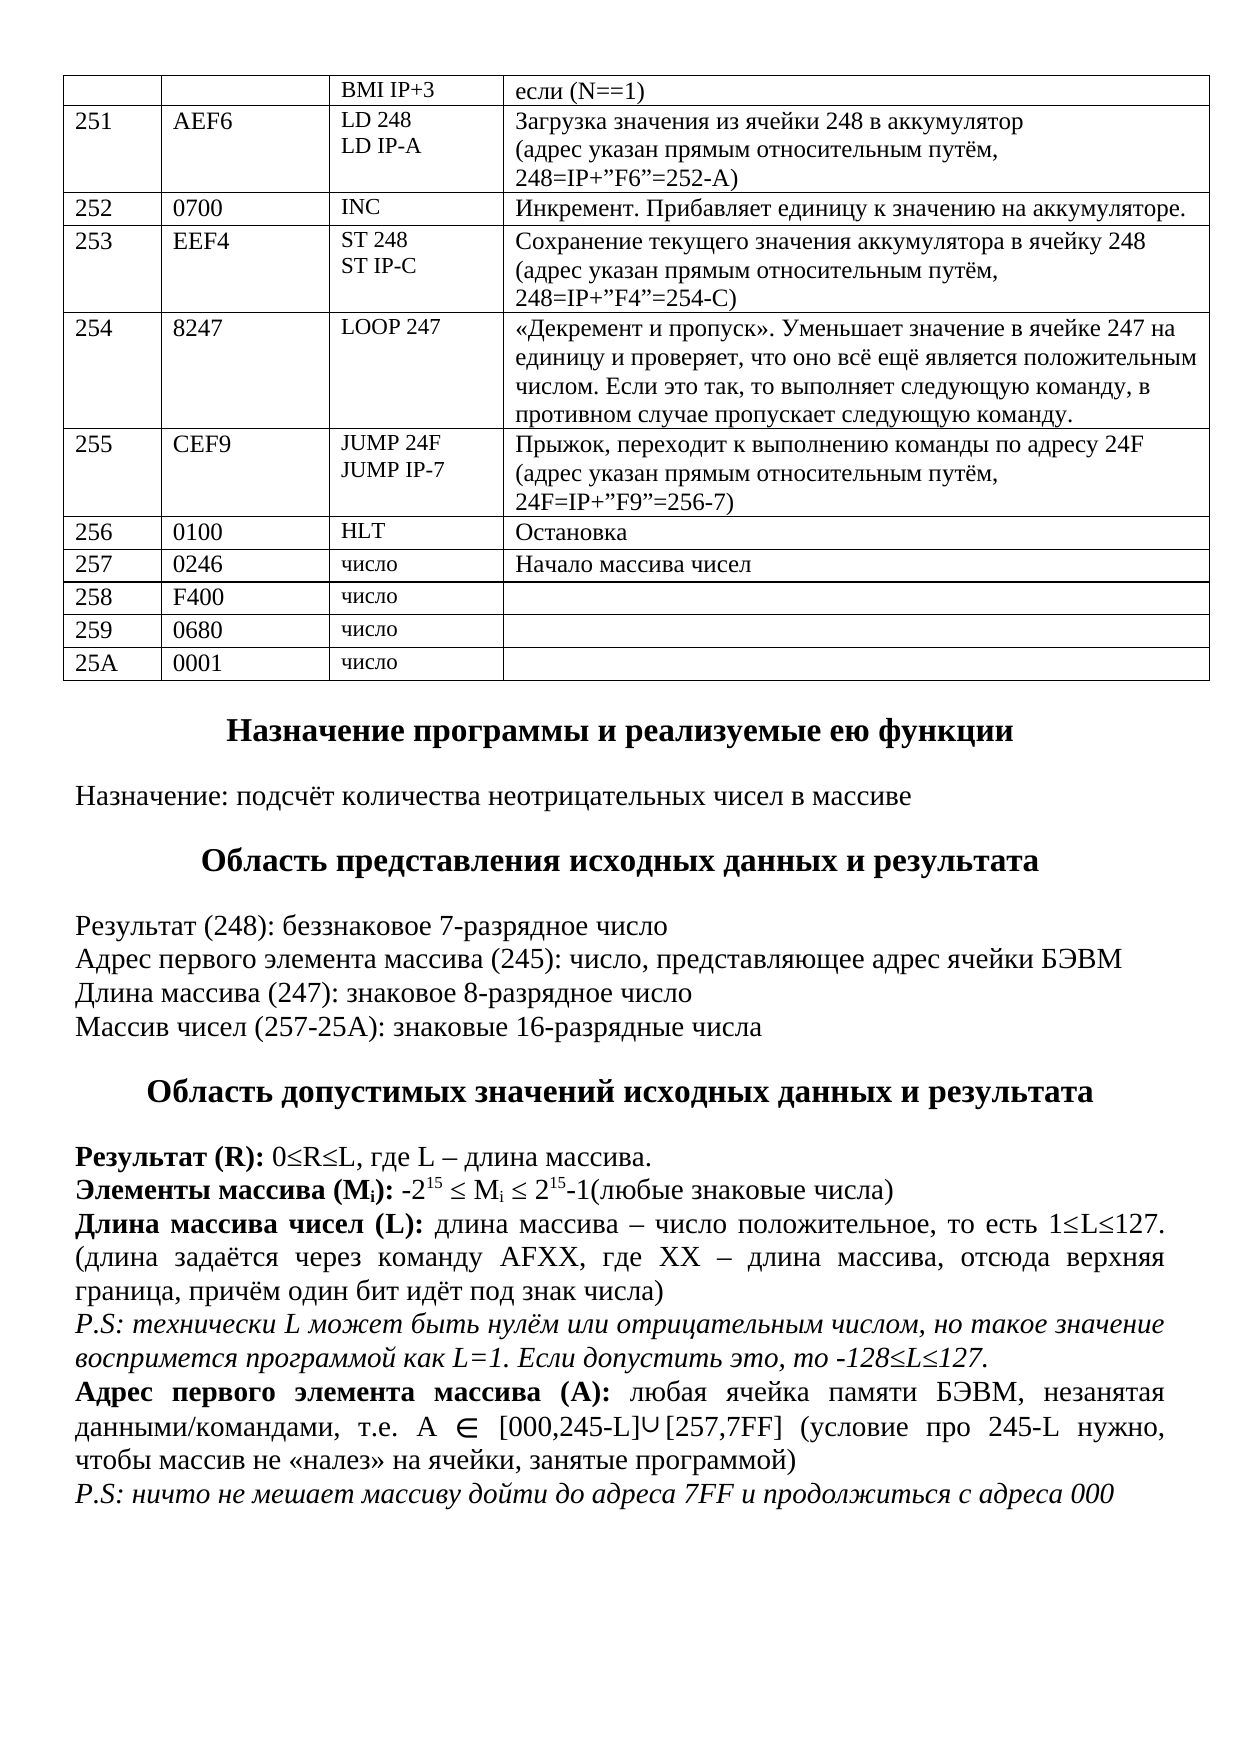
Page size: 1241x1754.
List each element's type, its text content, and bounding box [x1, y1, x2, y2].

table_cell [162, 76, 329, 105]
table_cell ST 248 ST IP-C [330, 226, 503, 312]
table_cell 0246 [162, 550, 329, 581]
table_cell 0680 [162, 615, 329, 647]
table_cell 8247 [162, 313, 329, 428]
table_cell EEF4 [162, 226, 329, 312]
table_cell 254 [64, 313, 161, 428]
table_cell LOOP 247 [330, 313, 503, 428]
text Назначение: подсчёт количества неотрицательных чисел в массиве [75, 778, 1165, 811]
table_cell CEF9 [162, 429, 329, 516]
text Результат (R): 0≤R≤L, где L – длина массива. [75, 1139, 1165, 1172]
table_cell 253 [64, 226, 161, 312]
text Адрес первого элемента массива (A): любая ячейка памяти БЭВМ, незанятая данными/командами, т.е. A ∊ [000,245-L][257,7FF] (условие про 245-L нужно, чтобы массив не «налез» на ячейки, занятые программой) [75, 1374, 1165, 1476]
table_cell JUMP 24F JUMP IP-7 [330, 429, 503, 516]
table_cell 259 [64, 615, 161, 647]
subtitle Область допустимых значений исходных данных и результата [75, 1071, 1165, 1110]
text P.S: технически L может быть нулём или отрицательным числом, но такое значение воспримется программой как L=1. Если допустить это, то -128≤L≤127. [75, 1307, 1165, 1374]
subtitle Назначение программы и реализуемые ею функции [75, 710, 1165, 749]
table_cell 257 [64, 550, 161, 581]
table_cell 0700 [162, 193, 329, 225]
text Длина массива чисел (L): длина массива – число положительное, то есть 1≤L≤127. (длина задаётся через команду AFXX, где XX – длина массива, отсюда верхняя граница, причём один бит идёт под знак числа) [75, 1206, 1165, 1307]
table_cell Загрузка значения из ячейки 248 в аккумулятор (адрес указан прямым относительным путём, 248=IP+”F6”=252-A) [504, 106, 1209, 192]
table_cell LD 248 LD IP-A [330, 106, 503, 192]
table_cell Начало массива чисел [504, 550, 1209, 581]
table_cell 251 [64, 106, 161, 192]
table_cell 255 [64, 429, 161, 516]
table_cell HLT [330, 517, 503, 548]
text P.S: ничто не мешает массиву дойти до адреса 7FF и продолжиться с адреса 000 [75, 1476, 1165, 1509]
table_cell [504, 648, 1209, 680]
table_cell 252 [64, 193, 161, 225]
table_cell Инкремент. Прибавляет единицу к значению на аккумуляторе. [504, 193, 1209, 225]
text Адрес первого элемента массива (245): число, представляющее адрес ячейки БЭВМ [75, 942, 1165, 975]
table_cell F400 [162, 583, 329, 614]
table_cell BMI IP+3 [330, 76, 503, 105]
table_cell число [330, 550, 503, 581]
table_cell 25A [64, 648, 161, 680]
table_cell число [330, 583, 503, 614]
text Длина массива (247): знаковое 8-разрядное число [75, 975, 1165, 1009]
table_cell [64, 76, 161, 105]
table_cell «Декремент и пропуск». Уменьшает значение в ячейке 247 на единицу и проверяет, что оно всё ещё является положительным числом. Если это так, то выполняет следующую команду, в противном случае пропускает следующую команду. [504, 313, 1209, 428]
table_cell число [330, 615, 503, 647]
table_cell если (N==1) [504, 76, 1209, 105]
text Массив чисел (257-25A): знаковые 16-разрядные числа [75, 1009, 1165, 1042]
table_cell Прыжок, переходит к выполнению команды по адресу 24F (адрес указан прямым относительным путём, 24F=IP+”F9”=256-7) [504, 429, 1209, 516]
table_cell 0001 [162, 648, 329, 680]
table_cell число [330, 648, 503, 680]
table_cell [504, 583, 1209, 614]
text Результат (248): беззнаковое 7-разрядное число [75, 908, 1165, 942]
table_cell AEF6 [162, 106, 329, 192]
table_cell 258 [64, 583, 161, 614]
table_cell INC [330, 193, 503, 225]
table_cell 256 [64, 517, 161, 548]
table_cell [504, 615, 1209, 647]
table_cell 0100 [162, 517, 329, 548]
table_cell Сохранение текущего значения аккумулятора в ячейку 248 (адрес указан прямым относительным путём, 248=IP+”F4”=254-C) [504, 226, 1209, 312]
table_cell Остановка [504, 517, 1209, 548]
text Элементы массива (Mi): -215 ≤ Mi ≤ 215-1(любые знаковые числа) [75, 1172, 1165, 1206]
subtitle Область представления исходных данных и результата [75, 841, 1165, 879]
